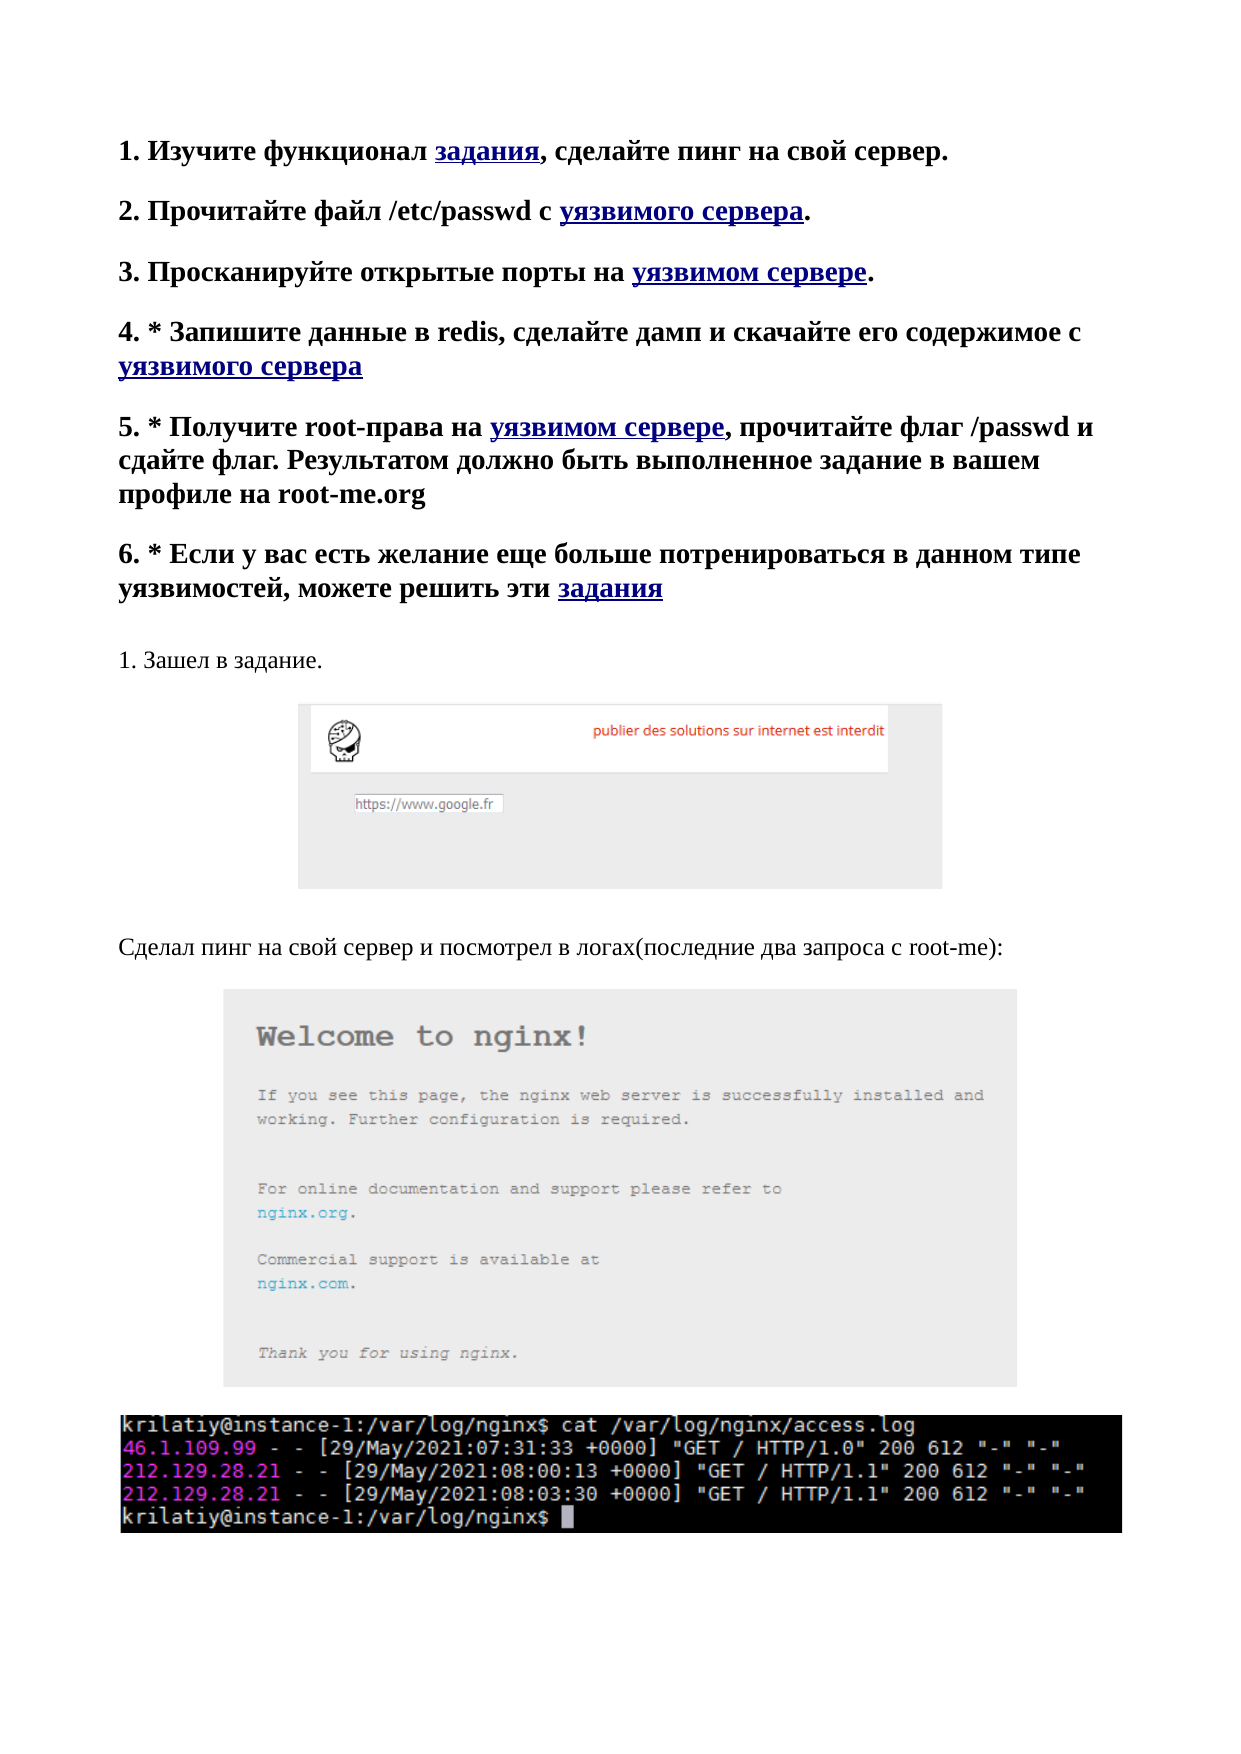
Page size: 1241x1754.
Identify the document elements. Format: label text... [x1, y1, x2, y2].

subtitle 3. Просканируйте открытые порты на уязвимом сервере. [118, 254, 1122, 287]
picture [223, 989, 1018, 1387]
text Сделал пинг на свой сервер и посмотрел в логах(последние два запроса с root-me): [118, 932, 1122, 961]
subtitle 6. * Если у вас есть желание еще больше потренироваться в данном типе уязвимостей, можете решить эти задания [118, 536, 1122, 603]
text 1. Зашел в задание. [118, 645, 1122, 673]
subtitle 5. * Получите root-права на уязвимом сервере, прочитайте флаг /passwd и сдайте флаг. Результатом должно быть выполненное задание в вашем профиле на root-me.org [118, 409, 1122, 509]
picture [297, 702, 943, 889]
subtitle 4. * Запишите данные в redis, сделайте дамп и скачайте его содержимое с уязвимого сервера [118, 314, 1122, 382]
subtitle 2. Прочитайте файл /etc/passwd с уязвимого сервера. [118, 193, 1122, 227]
subtitle 1. Изучите функционал задания, сделайте пинг на свой сервер. [118, 133, 1122, 166]
picture [118, 1415, 1123, 1533]
